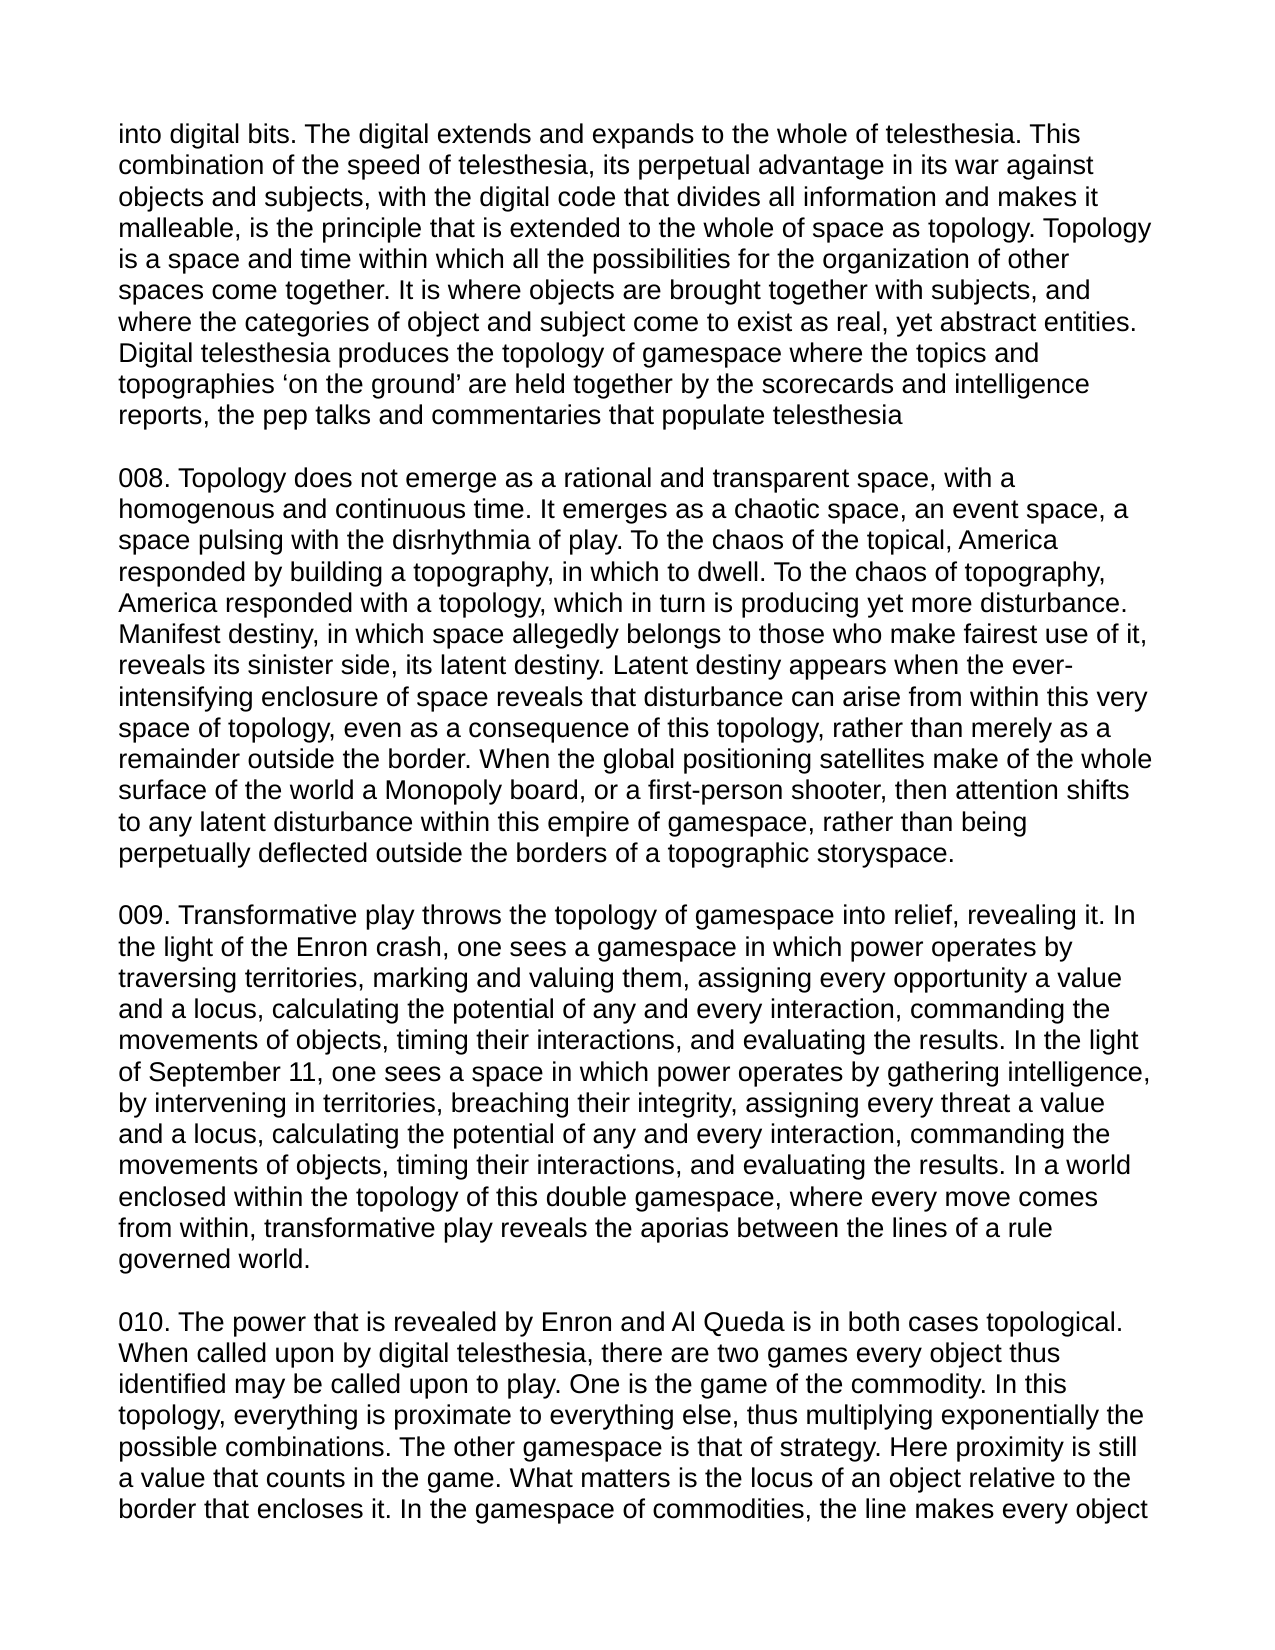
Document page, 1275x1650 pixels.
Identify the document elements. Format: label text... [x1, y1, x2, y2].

text into digital bits. The digital extends and expands to the whole of telesthesia. This combination of the speed of telesthesia, its perpetual advantage in its war against objects and subjects, with the digital code that divides all information and makes it malleable, is the principle that is extended to the whole of space as topology. Topology is a space and time within which all the possibilities for the organization of other spaces come together. It is where objects are brought together with subjects, and where the categories of object and subject come to exist as real, yet abstract entities. Digital telesthesia produces the topology of gamespace where the topics and topographies ‘on the ground’ are held together by the scorecards and intelligence reports, the pep talks and commentaries that populate telesthesia 008. Topology does not emerge as a rational and transparent space, with a homogenous and continuous time. It emerges as a chaotic space, an event space, a space pulsing with the disrhythmia of play. To the chaos of the topical, America responded by building a topography, in which to dwell. To the chaos of topography, America responded with a topology, which in turn is producing yet more disturbance. Manifest destiny, in which space allegedly belongs to those who make fairest use of it, reveals its sinister side, its latent destiny. Latent destiny appears when the ever-intensifying enclosure of space reveals that disturbance can arise from within this very space of topology, even as a consequence of this topology, rather than merely as a remainder outside the border. When the global positioning satellites make of the whole surface of the world a Monopoly board, or a first-person shooter, then attention shifts to any latent disturbance within this empire of gamespace, rather than being perpetually deflected outside the borders of a topographic storyspace. 009. Transformative play throws the topology of gamespace into relief, revealing it. In the light of the Enron crash, one sees a gamespace in which power operates by traversing territories, marking and valuing them, assigning every opportunity a value and a locus, calculating the potential of any and every interaction, commanding the movements of objects, timing their interactions, and evaluating the results. In the light of September 11, one sees a space in which power operates by gathering intelligence, by intervening in territories, breaching their integrity, assigning every threat a value and a locus, calculating the potential of any and every interaction, commanding the movements of objects, timing their interactions, and evaluating the results. In a world enclosed within the topology of this double gamespace, where every move comes from within, transformative play reveals the aporias between the lines of a rule governed world. 010. The power that is revealed by Enron and Al Queda is in both cases topological. When called upon by digital telesthesia, there are two games every object thus identified may be called upon to play. One is the game of the commodity. In this topology, everything is proximate to everything else, thus multiplying exponentially the possible combinations. The other gamespace is that of strategy. Here proximity is still a value that counts in the game. What matters is the locus of an object relative to the border that encloses it. In the gamespace of commodities, the line makes every object [118, 118, 1157, 1524]
